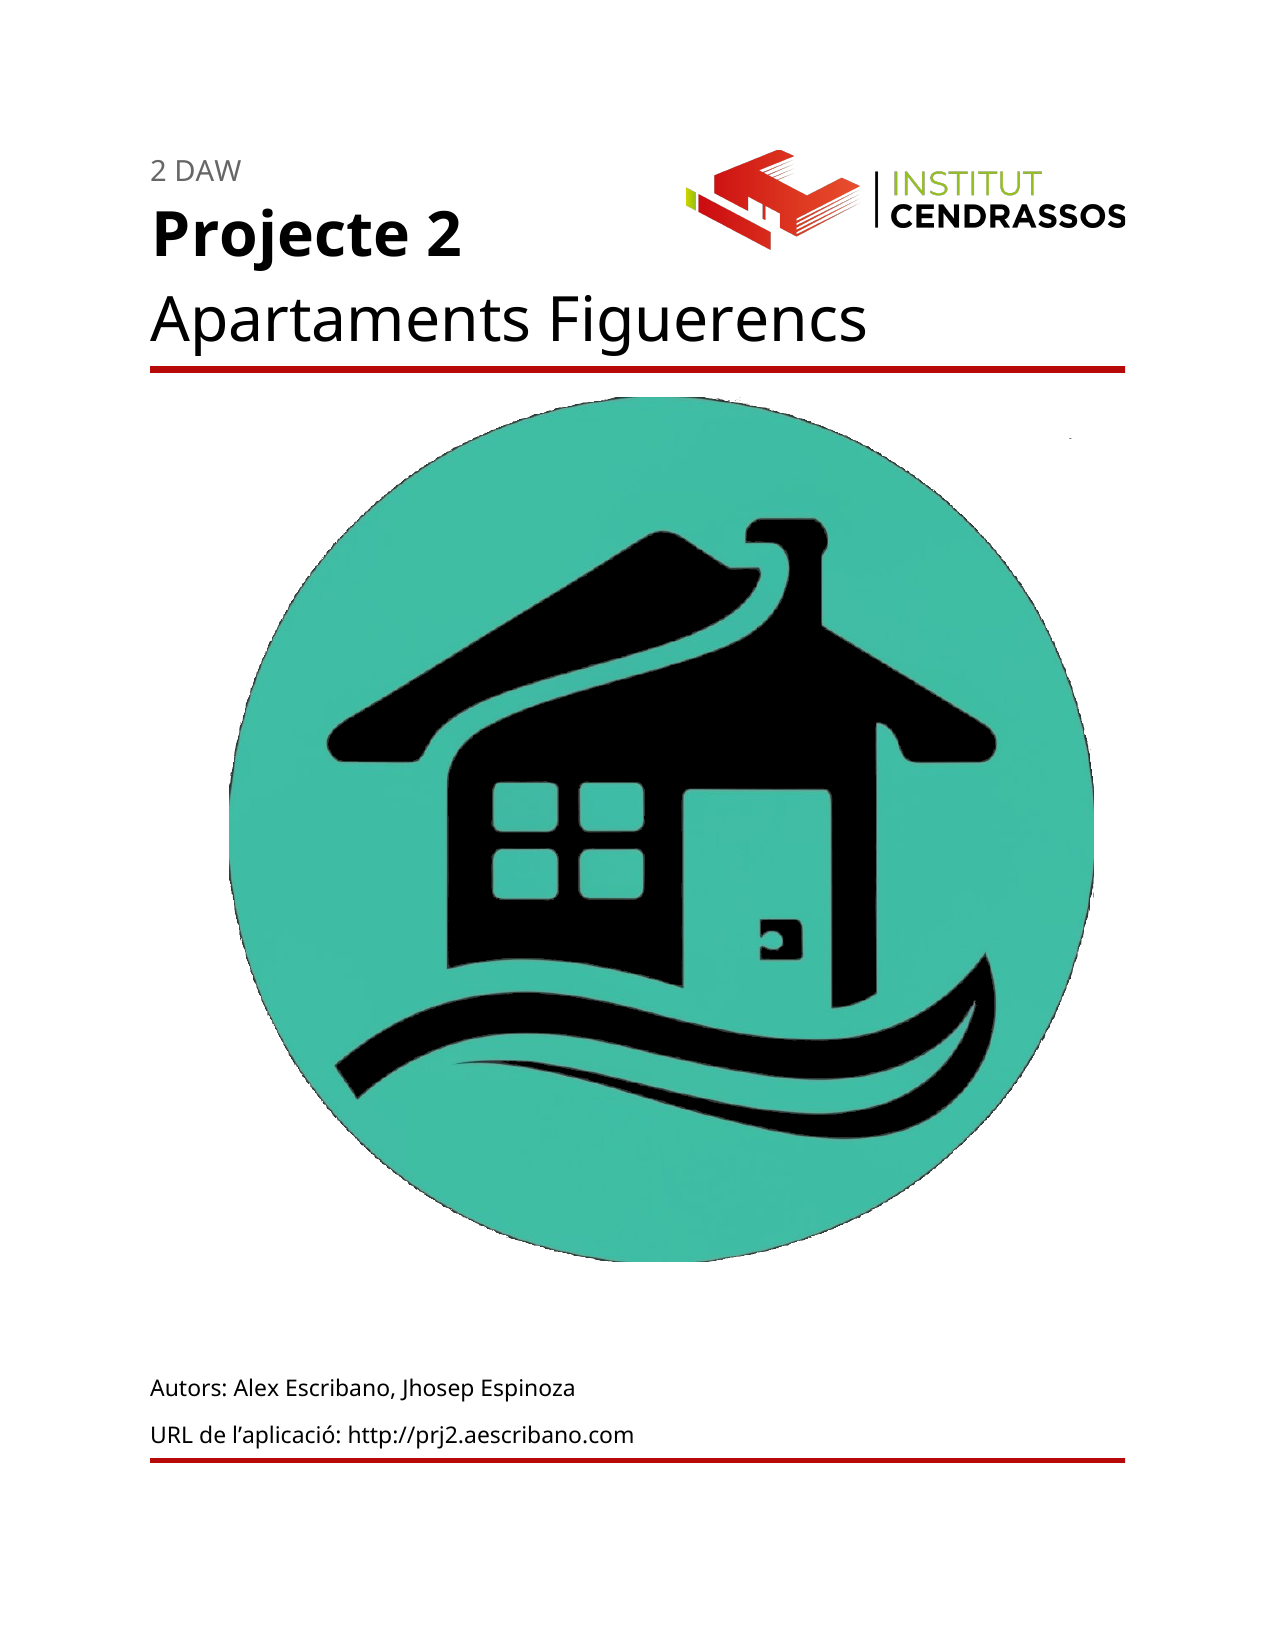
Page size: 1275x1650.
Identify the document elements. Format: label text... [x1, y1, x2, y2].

text Autors: Alex Escribano, Jhosep Espinoza [150, 1372, 1125, 1404]
subtitle Apartaments Figuerencs [150, 275, 1125, 360]
title Projecte 2 [150, 190, 1125, 275]
picture [229, 397, 1094, 1262]
picture [150, 1458, 1125, 1463]
text URL de l’aplicació: http://prj2.aescribano.com [150, 1419, 1125, 1451]
picture [150, 366, 1125, 373]
text 2 DAW [150, 150, 1125, 190]
